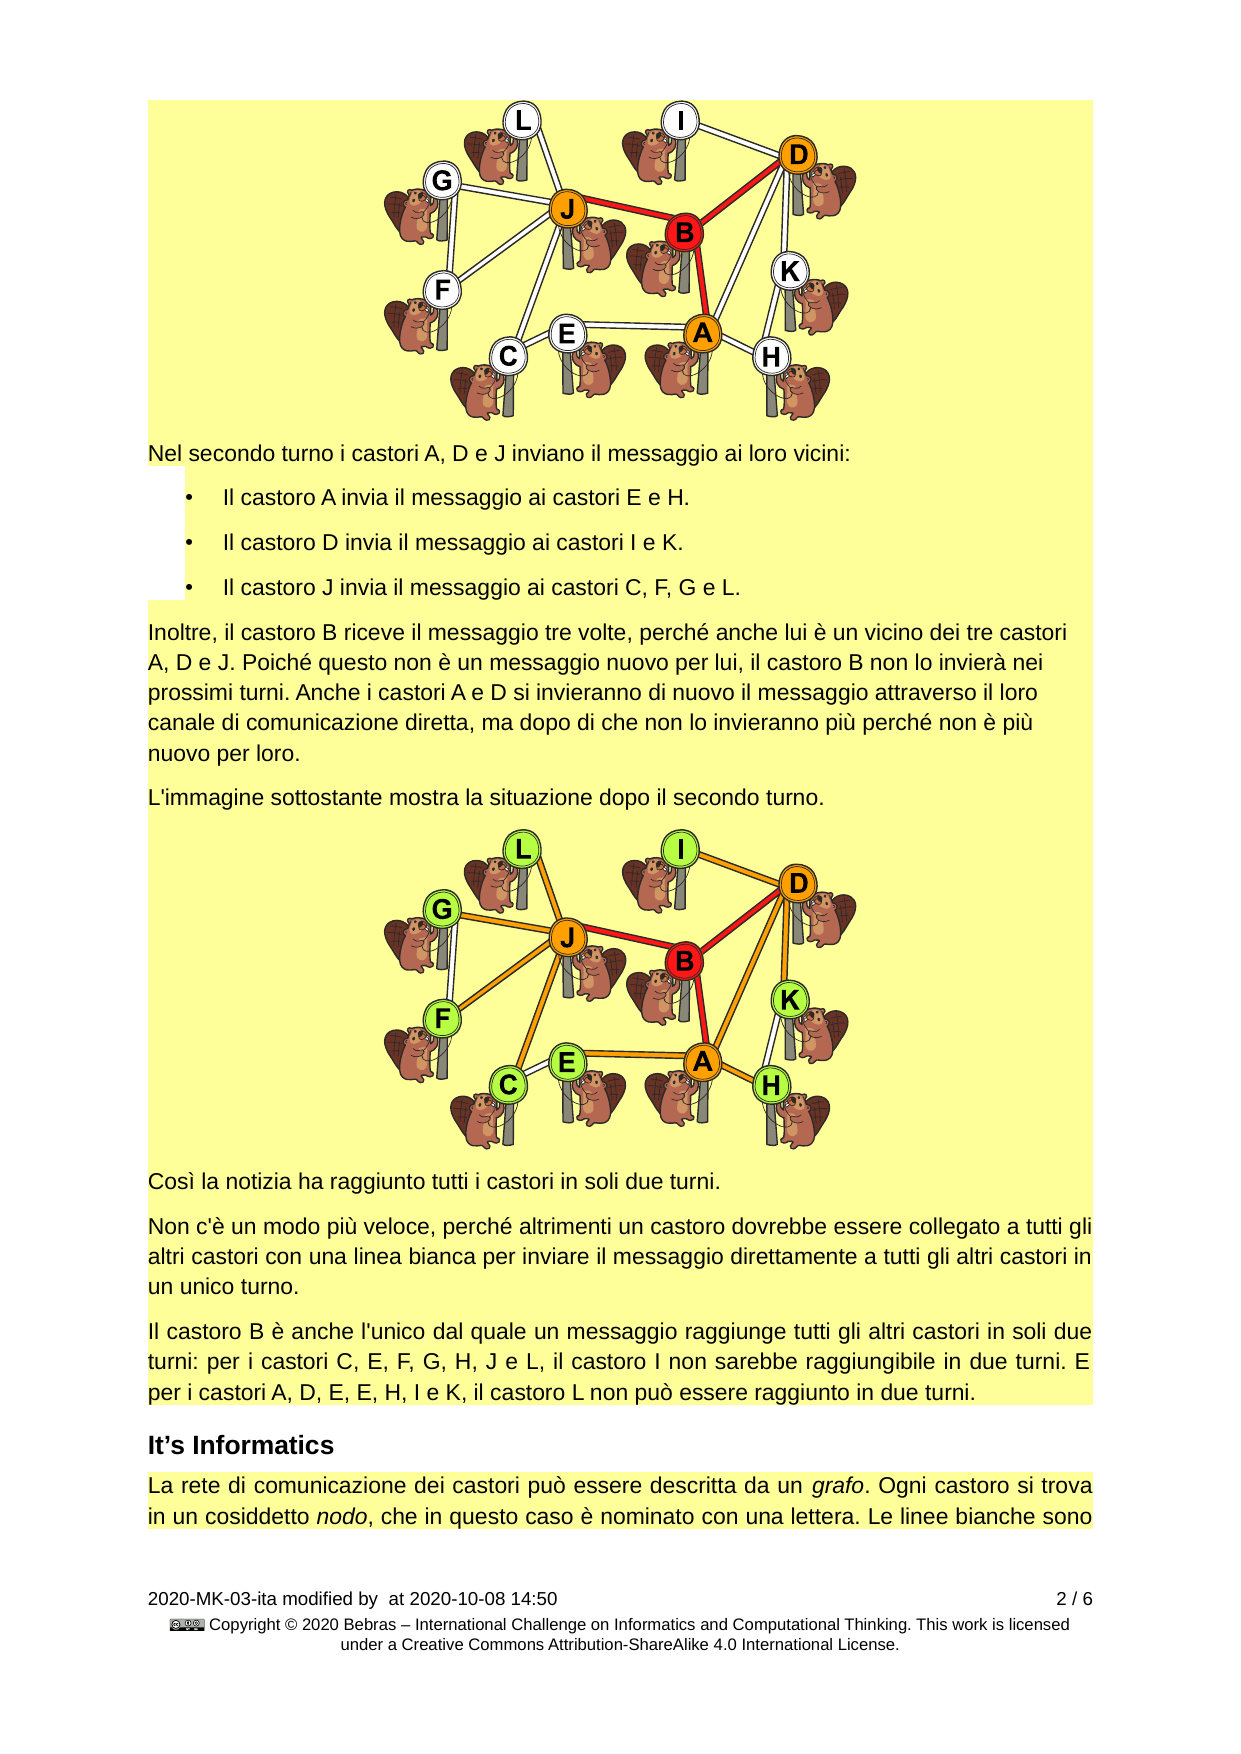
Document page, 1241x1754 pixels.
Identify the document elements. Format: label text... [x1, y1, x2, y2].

list Il castoro J invia il messaggio ai castori C, F, G e L. [185, 574, 1093, 600]
list Il castoro D invia il messaggio ai castori I e K. [185, 529, 1093, 555]
text Così la notizia ha raggiunto tutti i castori in soli due turni. [148, 1168, 1093, 1194]
text Non c'è un modo più veloce, perché altrimenti un castoro dovrebbe essere collegato a tutti gli altri castori con una linea bianca per inviare il messaggio direttamente a tutti gli altri castori in un unico turno. [148, 1213, 1093, 1300]
text L'immagine sottostante mostra la situazione dopo il secondo turno. [148, 784, 1093, 811]
subtitle It’s Informatics [148, 1429, 1093, 1460]
text Il castoro B è anche l'unico dal quale un messaggio raggiunge tutti gli altri castori in soli due turni: per i castori C, E, F, G, H, J e L, il castoro I non sarebbe raggiungibile in due turni. E per i castori A, D, E, E, H, I e K, il castoro L non può essere raggiunto in due turni. [148, 1318, 1093, 1405]
text La rete di comunicazione dei castori può essere descritta da un grafo. Ogni castoro si trova in un cosiddetto nodo, che in questo caso è nominato con una lettera. Le linee bianche sono [148, 1472, 1093, 1529]
list Il castoro A invia il messaggio ai castori E e H. [185, 484, 1093, 511]
text Nel secondo turno i castori A, D e J inviano il messaggio ai loro vicini: [148, 439, 1093, 466]
text Inoltre, il castoro B riceve il messaggio tre volte, perché anche lui è un vicino dei tre castori A, D e J. Poiché questo non è un messaggio nuovo per lui, il castoro B non lo invierà nei prossimi turni. Anche i castori A e D si invieranno di nuovo il messaggio attraverso il loro canale di comunicazione diretta, ma dopo di che non lo invieranno più perché non è più nuovo per loro. [148, 619, 1093, 766]
